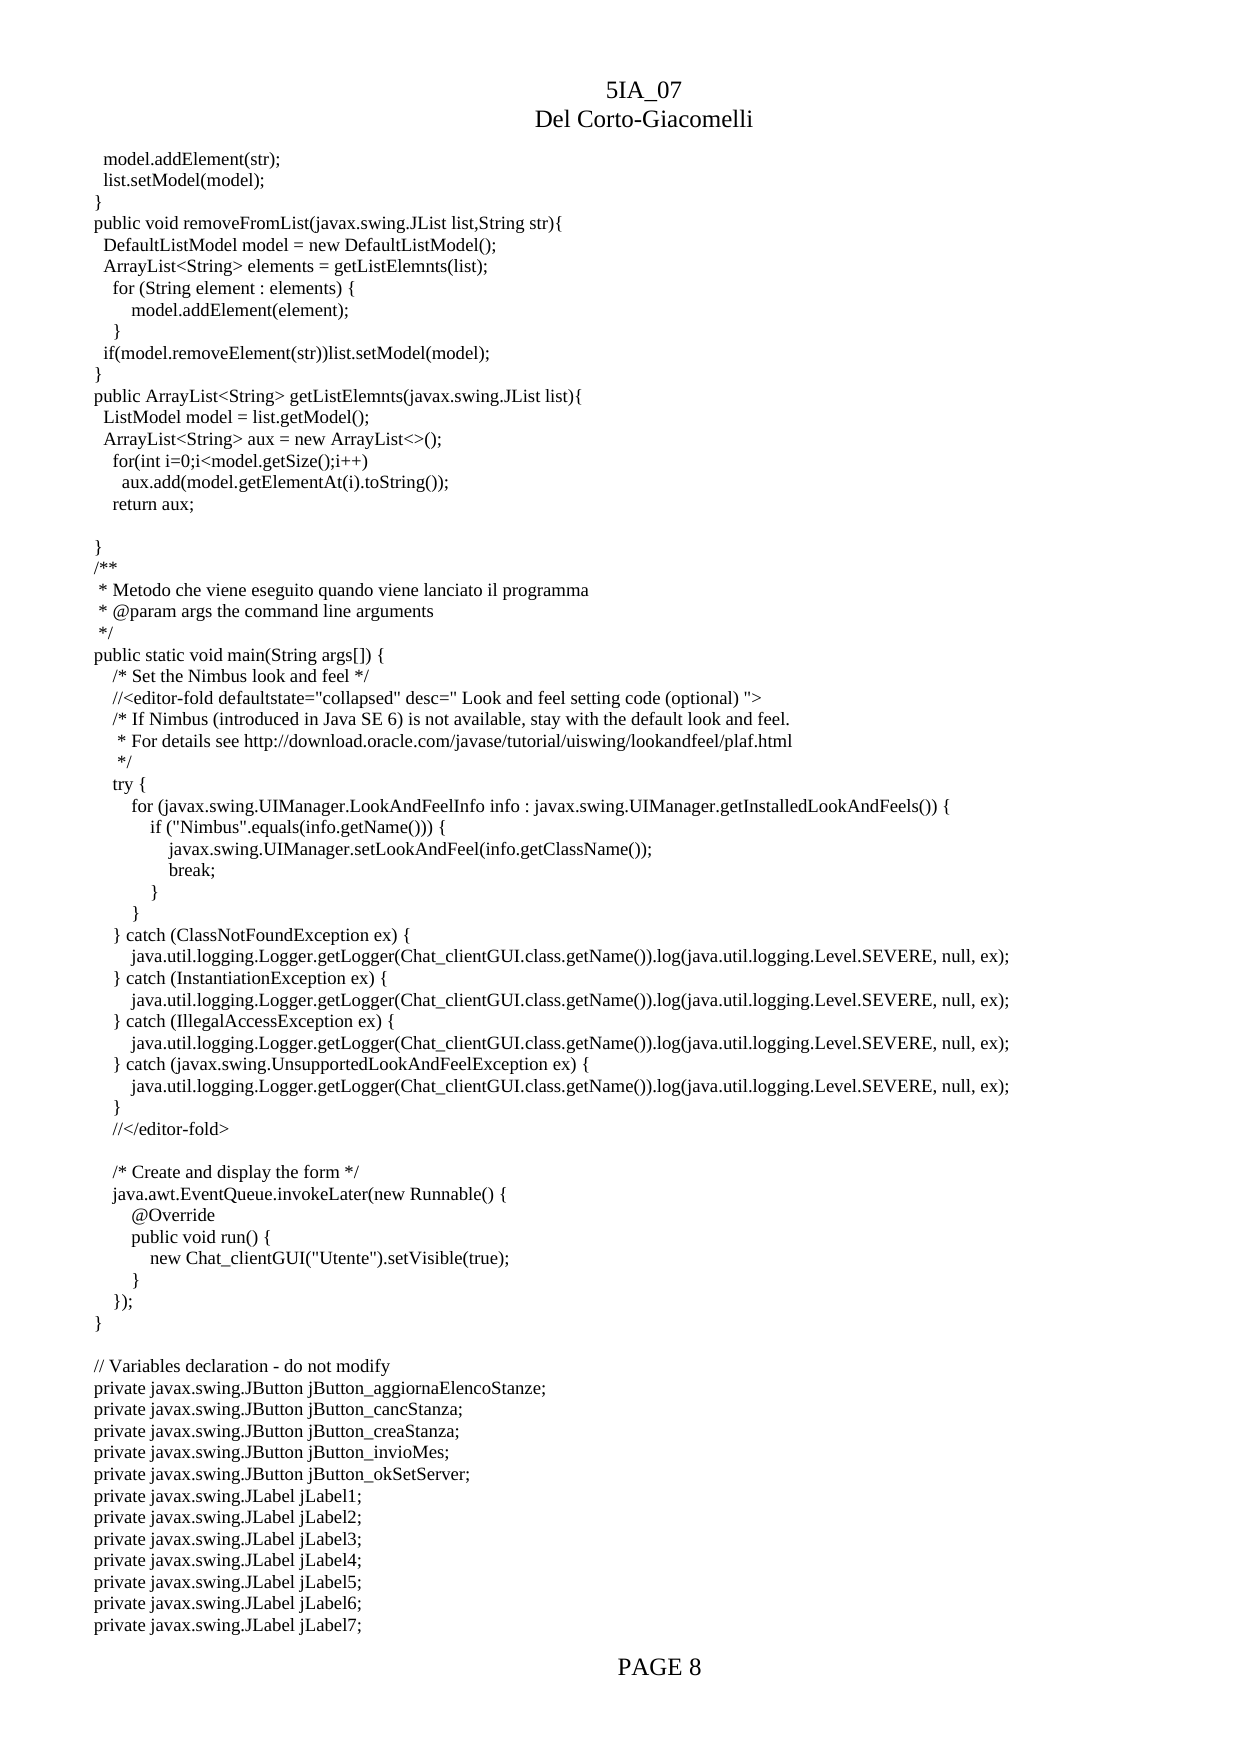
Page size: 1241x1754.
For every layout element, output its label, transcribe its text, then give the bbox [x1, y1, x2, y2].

text if ("Nimbus".equals(info.getName())) { [75, 816, 1162, 838]
text model.addElement(element); [75, 298, 1162, 320]
text ArrayList<String> elements = getListElemnts(list); [75, 255, 1162, 277]
text model.addElement(str); [75, 148, 1162, 169]
text public void run() { [75, 1226, 1162, 1247]
text //</editor-fold> [75, 1118, 1162, 1139]
text /* Set the Nimbus look and feel */ [75, 665, 1162, 687]
text return aux; [75, 493, 1162, 514]
text if(model.removeElement(str))list.setModel(model); [75, 342, 1162, 363]
text } [75, 1269, 1162, 1290]
text for (String element : elements) { [75, 277, 1162, 298]
text javax.swing.UIManager.setLookAndFeel(info.getClassName()); [75, 838, 1162, 859]
text ArrayList<String> aux = new ArrayList<>(); [75, 428, 1162, 449]
text java.util.logging.Logger.getLogger(Chat_clientGUI.class.getName()).log(java.util.logging.Level.SEVERE, null, ex); [75, 988, 1162, 1010]
text break; [75, 859, 1162, 881]
text } catch (InstantiationException ex) { [75, 967, 1162, 988]
text public static void main(String args[]) { [75, 643, 1162, 665]
text java.util.logging.Logger.getLogger(Chat_clientGUI.class.getName()).log(java.util.logging.Level.SEVERE, null, ex); [75, 1032, 1162, 1053]
text } catch (javax.swing.UnsupportedLookAndFeelException ex) { [75, 1053, 1162, 1075]
text /** [75, 557, 1162, 579]
text * For details see http://download.oracle.com/javase/tutorial/uiswing/lookandfeel/plaf.html [75, 730, 1162, 751]
text } [75, 191, 1162, 212]
text private javax.swing.JLabel jLabel6; [75, 1592, 1162, 1614]
text * Metodo che viene eseguito quando viene lanciato il programma [75, 579, 1162, 600]
text aux.add(model.getElementAt(i).toString()); [75, 471, 1162, 493]
text }); [75, 1290, 1162, 1312]
text private javax.swing.JButton jButton_cancStanza; [75, 1398, 1162, 1420]
text /* Create and display the form */ [75, 1161, 1162, 1183]
text } [75, 1096, 1162, 1118]
text } catch (ClassNotFoundException ex) { [75, 924, 1162, 945]
text public void removeFromList(javax.swing.JList list,String str){ [75, 212, 1162, 234]
text } [75, 902, 1162, 924]
text */ [75, 751, 1162, 773]
text list.setModel(model); [75, 169, 1162, 191]
text public ArrayList<String> getListElemnts(javax.swing.JList list){ [75, 385, 1162, 406]
text * @param args the command line arguments [75, 600, 1162, 622]
text java.util.logging.Logger.getLogger(Chat_clientGUI.class.getName()).log(java.util.logging.Level.SEVERE, null, ex); [75, 1075, 1162, 1096]
text private javax.swing.JLabel jLabel2; [75, 1506, 1162, 1528]
text private javax.swing.JButton jButton_invioMes; [75, 1441, 1162, 1463]
text } [75, 363, 1162, 385]
text new Chat_clientGUI("Utente").setVisible(true); [75, 1247, 1162, 1269]
text //<editor-fold defaultstate="collapsed" desc=" Look and feel setting code (optional) "> [75, 687, 1162, 708]
text /* If Nimbus (introduced in Java SE 6) is not available, stay with the default look and feel. [75, 708, 1162, 730]
text ListModel model = list.getModel(); [75, 406, 1162, 428]
text } [75, 536, 1162, 557]
text } [75, 1312, 1162, 1333]
text private javax.swing.JLabel jLabel5; [75, 1571, 1162, 1592]
text private javax.swing.JLabel jLabel4; [75, 1549, 1162, 1571]
text DefaultListModel model = new DefaultListModel(); [75, 234, 1162, 255]
text private javax.swing.JButton jButton_okSetServer; [75, 1463, 1162, 1484]
text // Variables declaration - do not modify [75, 1355, 1162, 1377]
text private javax.swing.JLabel jLabel1; [75, 1484, 1162, 1506]
text java.util.logging.Logger.getLogger(Chat_clientGUI.class.getName()).log(java.util.logging.Level.SEVERE, null, ex); [75, 945, 1162, 967]
text } catch (IllegalAccessException ex) { [75, 1010, 1162, 1032]
text private javax.swing.JLabel jLabel7; [75, 1614, 1162, 1635]
text private javax.swing.JButton jButton_aggiornaElencoStanze; [75, 1377, 1162, 1398]
text */ [75, 622, 1162, 643]
text private javax.swing.JButton jButton_creaStanza; [75, 1420, 1162, 1441]
text private javax.swing.JLabel jLabel3; [75, 1528, 1162, 1549]
text @Override [75, 1204, 1162, 1226]
text java.awt.EventQueue.invokeLater(new Runnable() { [75, 1183, 1162, 1204]
text } [75, 881, 1162, 902]
text for(int i=0;i<model.getSize();i++) [75, 449, 1162, 471]
text try { [75, 773, 1162, 794]
text for (javax.swing.UIManager.LookAndFeelInfo info : javax.swing.UIManager.getInstalledLookAndFeels()) { [75, 794, 1162, 816]
text } [75, 320, 1162, 342]
